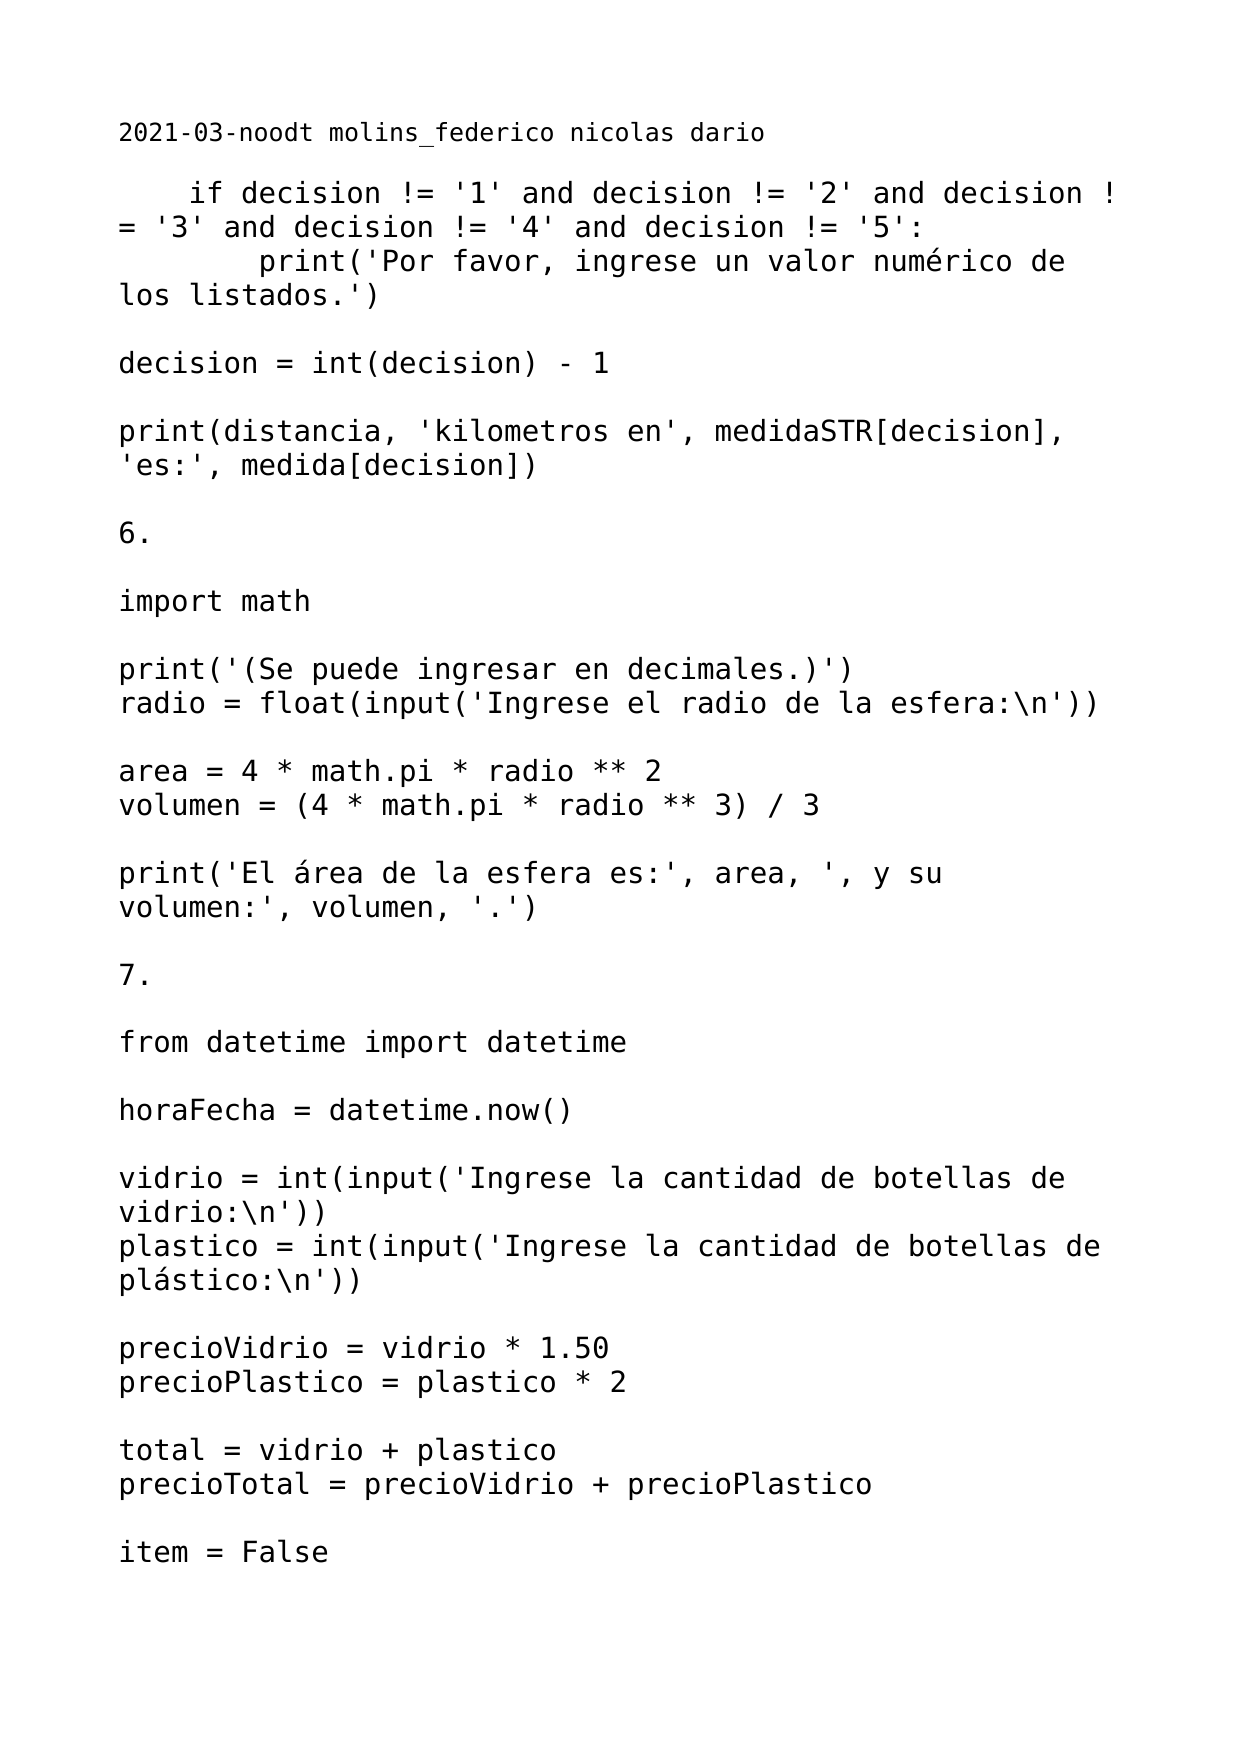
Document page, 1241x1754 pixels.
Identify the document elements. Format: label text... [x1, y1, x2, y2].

text 7. [118, 958, 1122, 992]
text total = vidrio + plastico [118, 1433, 1122, 1467]
text 6. [118, 516, 1122, 550]
text from datetime import datetime [118, 1026, 1122, 1060]
text print(distancia, 'kilometros en', medidaSTR[decision], 'es:', medida[decision]) [118, 414, 1122, 482]
text volumen = (4 * math.pi * radio ** 3) / 3 [118, 788, 1122, 822]
text precioPlastico = plastico * 2 [118, 1365, 1122, 1399]
text vidrio = int(input('Ingrese la cantidad de botellas de vidrio:\n')) [118, 1162, 1122, 1229]
text decision = int(decision) - 1 [118, 347, 1122, 381]
text print('Por favor, ingrese un valor numérico de los listados.') [118, 245, 1122, 313]
text print('(Se puede ingresar en decimales.)') [118, 652, 1122, 686]
text precioVidrio = vidrio * 1.50 [118, 1331, 1122, 1365]
text print('El área de la esfera es:', area, ', y su volumen:', volumen, '.') [118, 856, 1122, 924]
text horaFecha = datetime.now() [118, 1094, 1122, 1128]
text if decision != '1' and decision != '2' and decision != '3' and decision != '4' and decision != '5': [118, 177, 1122, 245]
text plastico = int(input('Ingrese la cantidad de botellas de plástico:\n')) [118, 1229, 1122, 1297]
text import math [118, 584, 1122, 618]
text radio = float(input('Ingrese el radio de la esfera:\n')) [118, 686, 1122, 720]
text area = 4 * math.pi * radio ** 2 [118, 754, 1122, 788]
text precioTotal = precioVidrio + precioPlastico [118, 1467, 1122, 1501]
text item = False [118, 1535, 1122, 1569]
